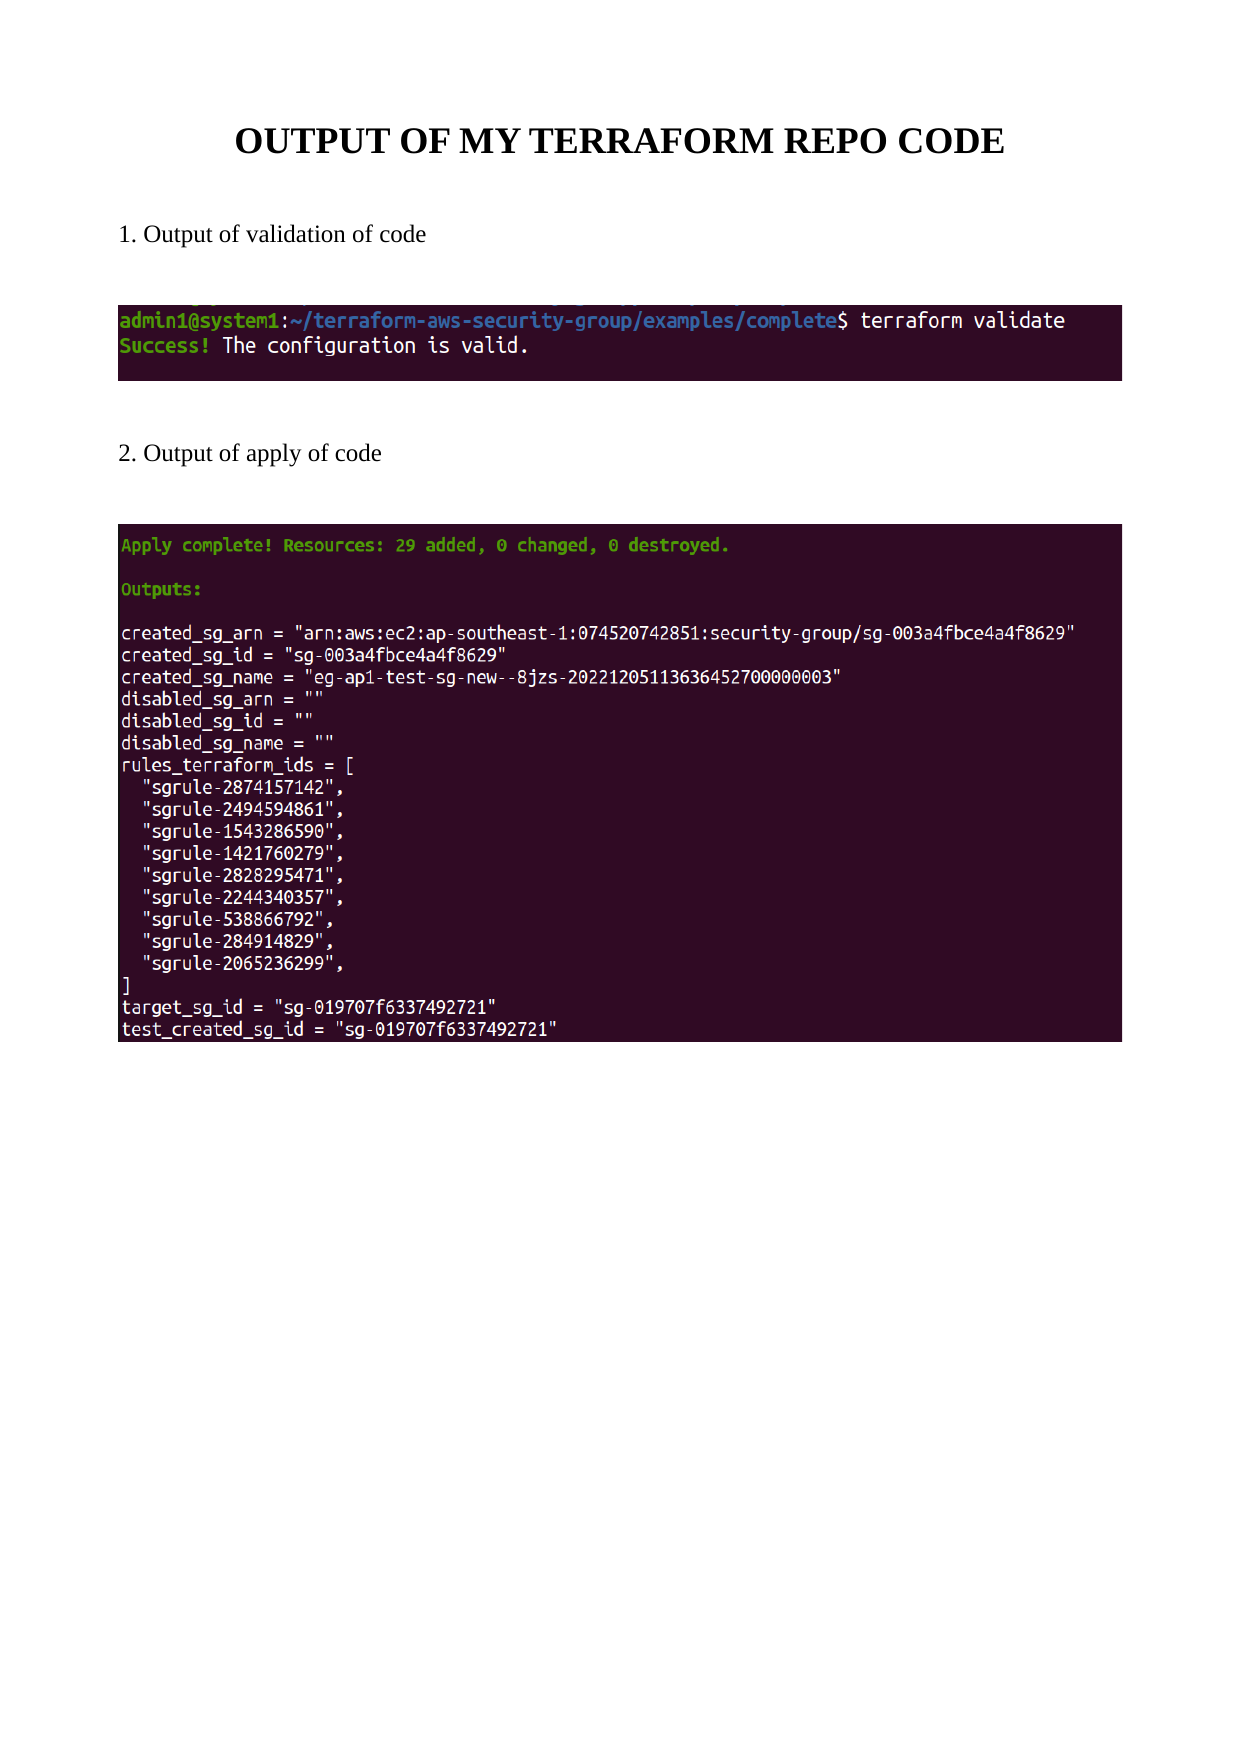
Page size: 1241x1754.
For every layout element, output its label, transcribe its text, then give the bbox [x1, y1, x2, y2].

text OUTPUT OF MY TERRAFORM REPO CODE [118, 118, 1122, 161]
picture [118, 305, 1123, 381]
text 2. Output of apply of code [118, 438, 1122, 467]
picture [118, 524, 1123, 1042]
text 1. Output of validation of code [118, 219, 1122, 247]
